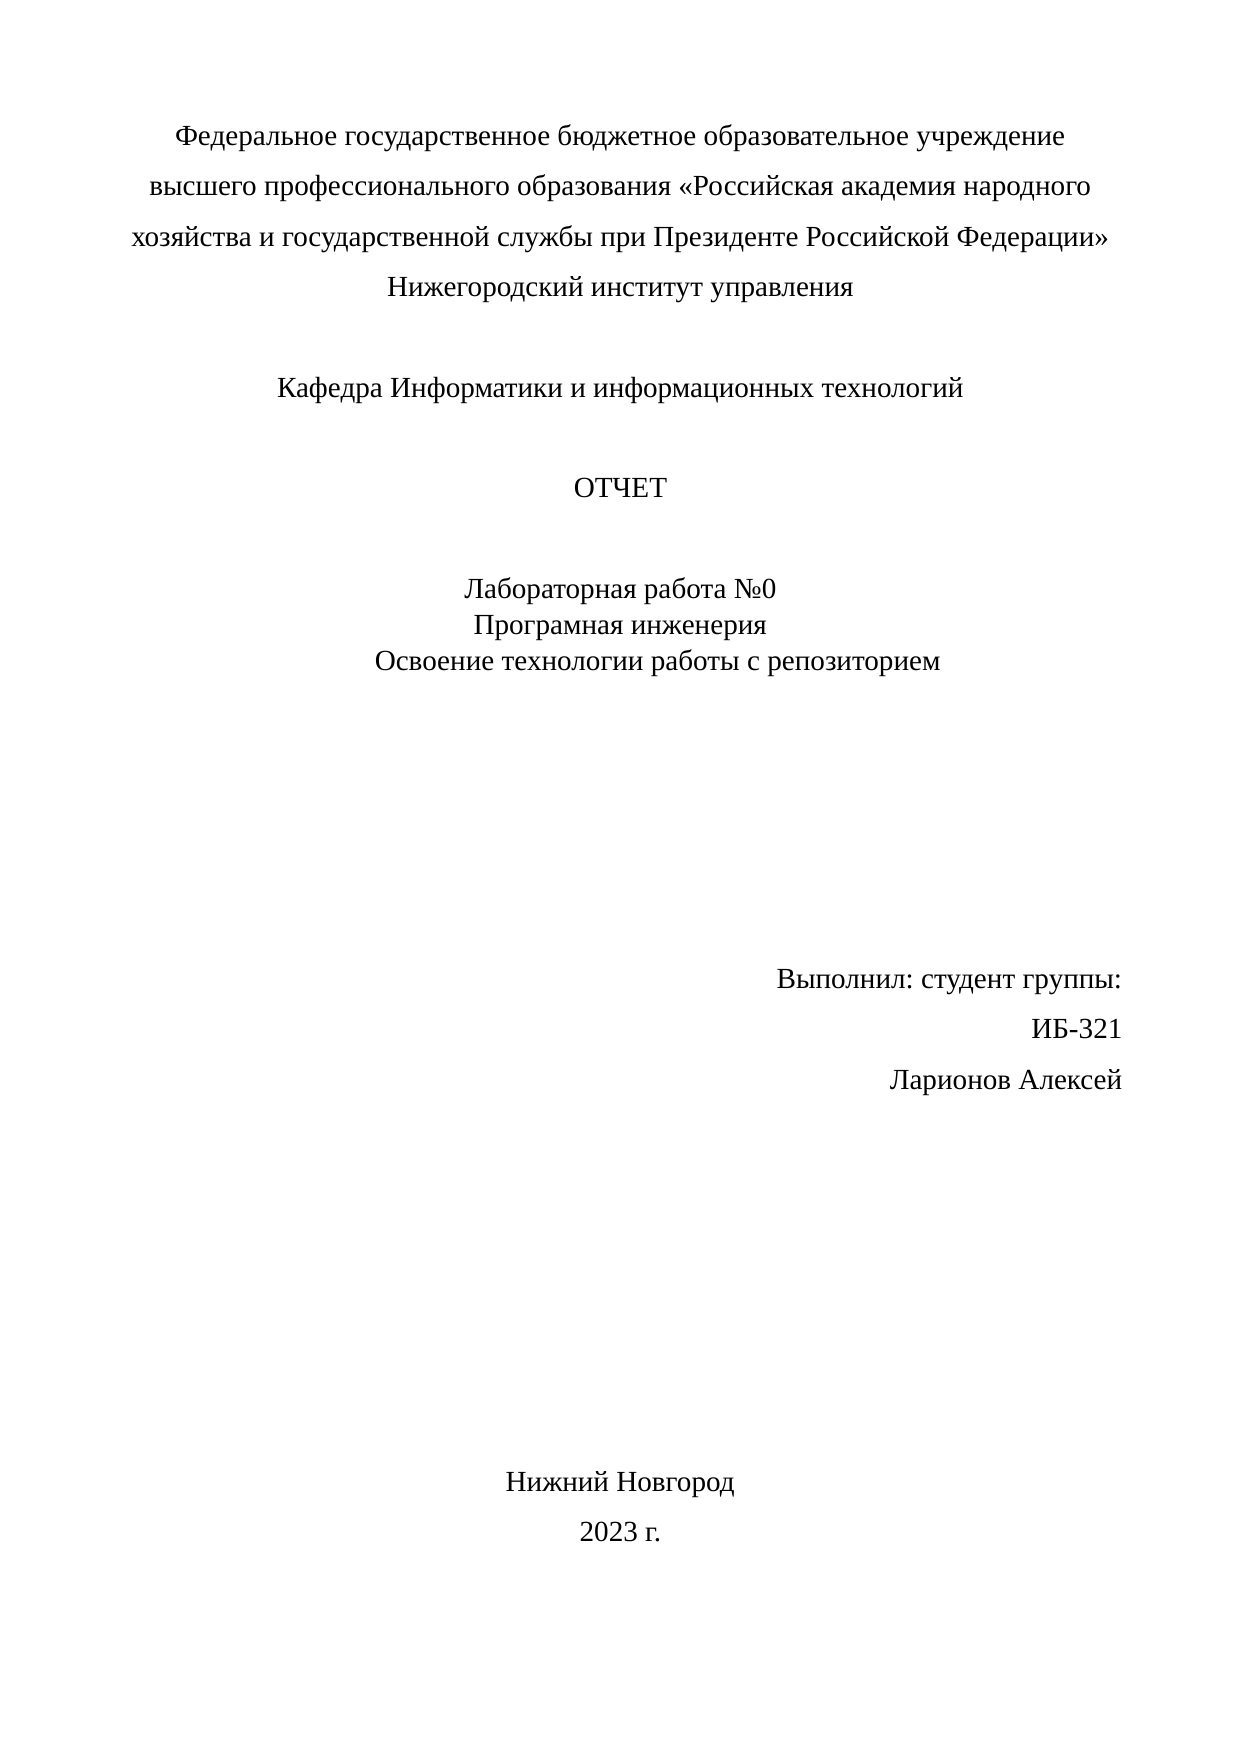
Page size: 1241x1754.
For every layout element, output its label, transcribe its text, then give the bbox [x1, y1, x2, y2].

text Програмная инженерия [118, 607, 1122, 640]
text Лабораторная работа №0 [118, 571, 1122, 604]
text Нижегородский институт управления [118, 269, 1122, 303]
text Кафедра Информатики и информационных технологий [118, 370, 1122, 403]
text Федеральное государственное бюджетное образовательное учреждение высшего профессионального образования «Российская академия народного хозяйства и государственной службы при Президенте Российской Федерации» [118, 118, 1122, 252]
text Выполнил: студент группы: [118, 961, 1122, 995]
text ОТЧЕТ [118, 470, 1122, 504]
text 2023 г. [118, 1514, 1122, 1548]
list Освоение технологии работы с репозиторием [193, 643, 1122, 676]
text Ларионов Алексей [118, 1062, 1122, 1095]
text Нижний Новгород [118, 1464, 1122, 1498]
text ИБ-321 [118, 1011, 1122, 1045]
